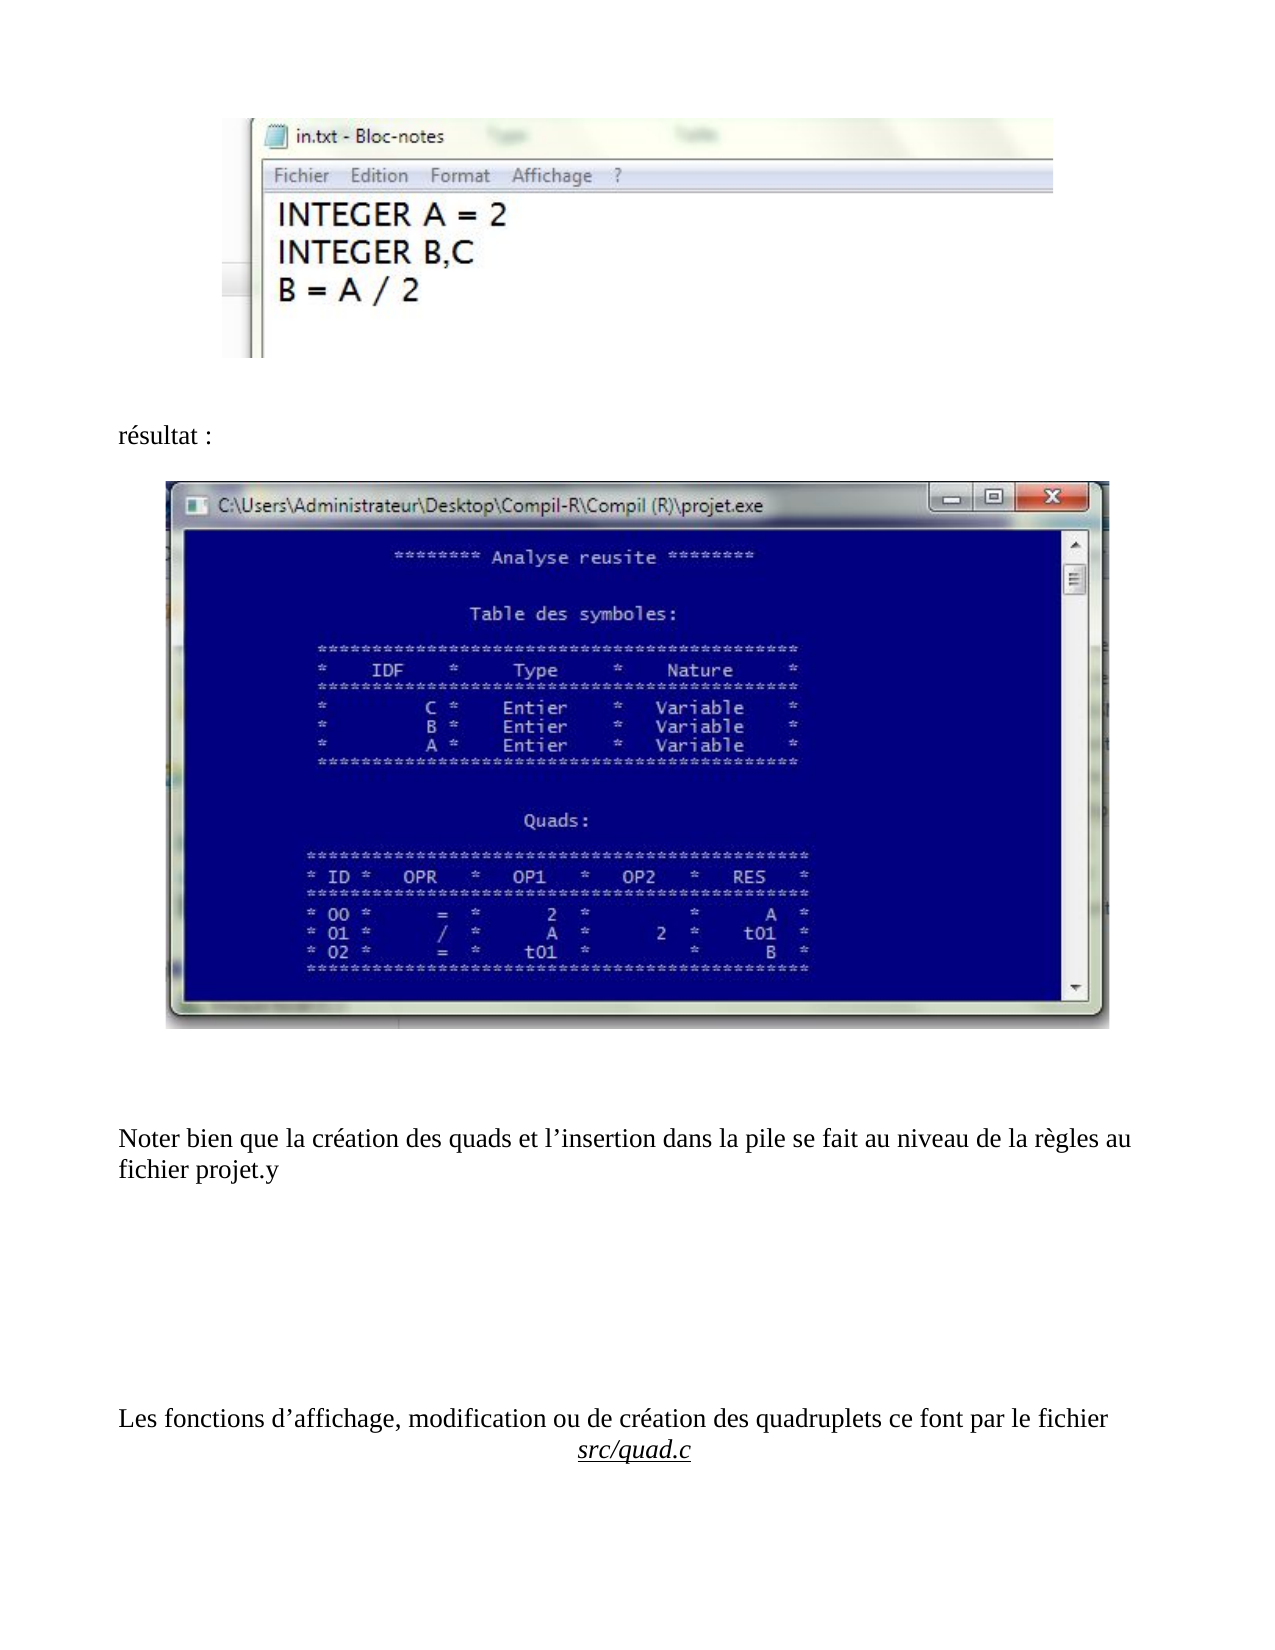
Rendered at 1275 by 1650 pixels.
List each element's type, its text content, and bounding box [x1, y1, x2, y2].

text src/quad.c [118, 1433, 1157, 1465]
picture [165, 481, 1110, 1029]
picture [221, 118, 1054, 358]
text résultat : [118, 419, 1157, 451]
text Les fonctions d’affichage, modification ou de création des quadruplets ce font par le fichier [118, 1402, 1157, 1433]
text Noter bien que la création des quads et l’insertion dans la pile se fait au niveau de la règles au fichier projet.y [118, 1122, 1157, 1184]
